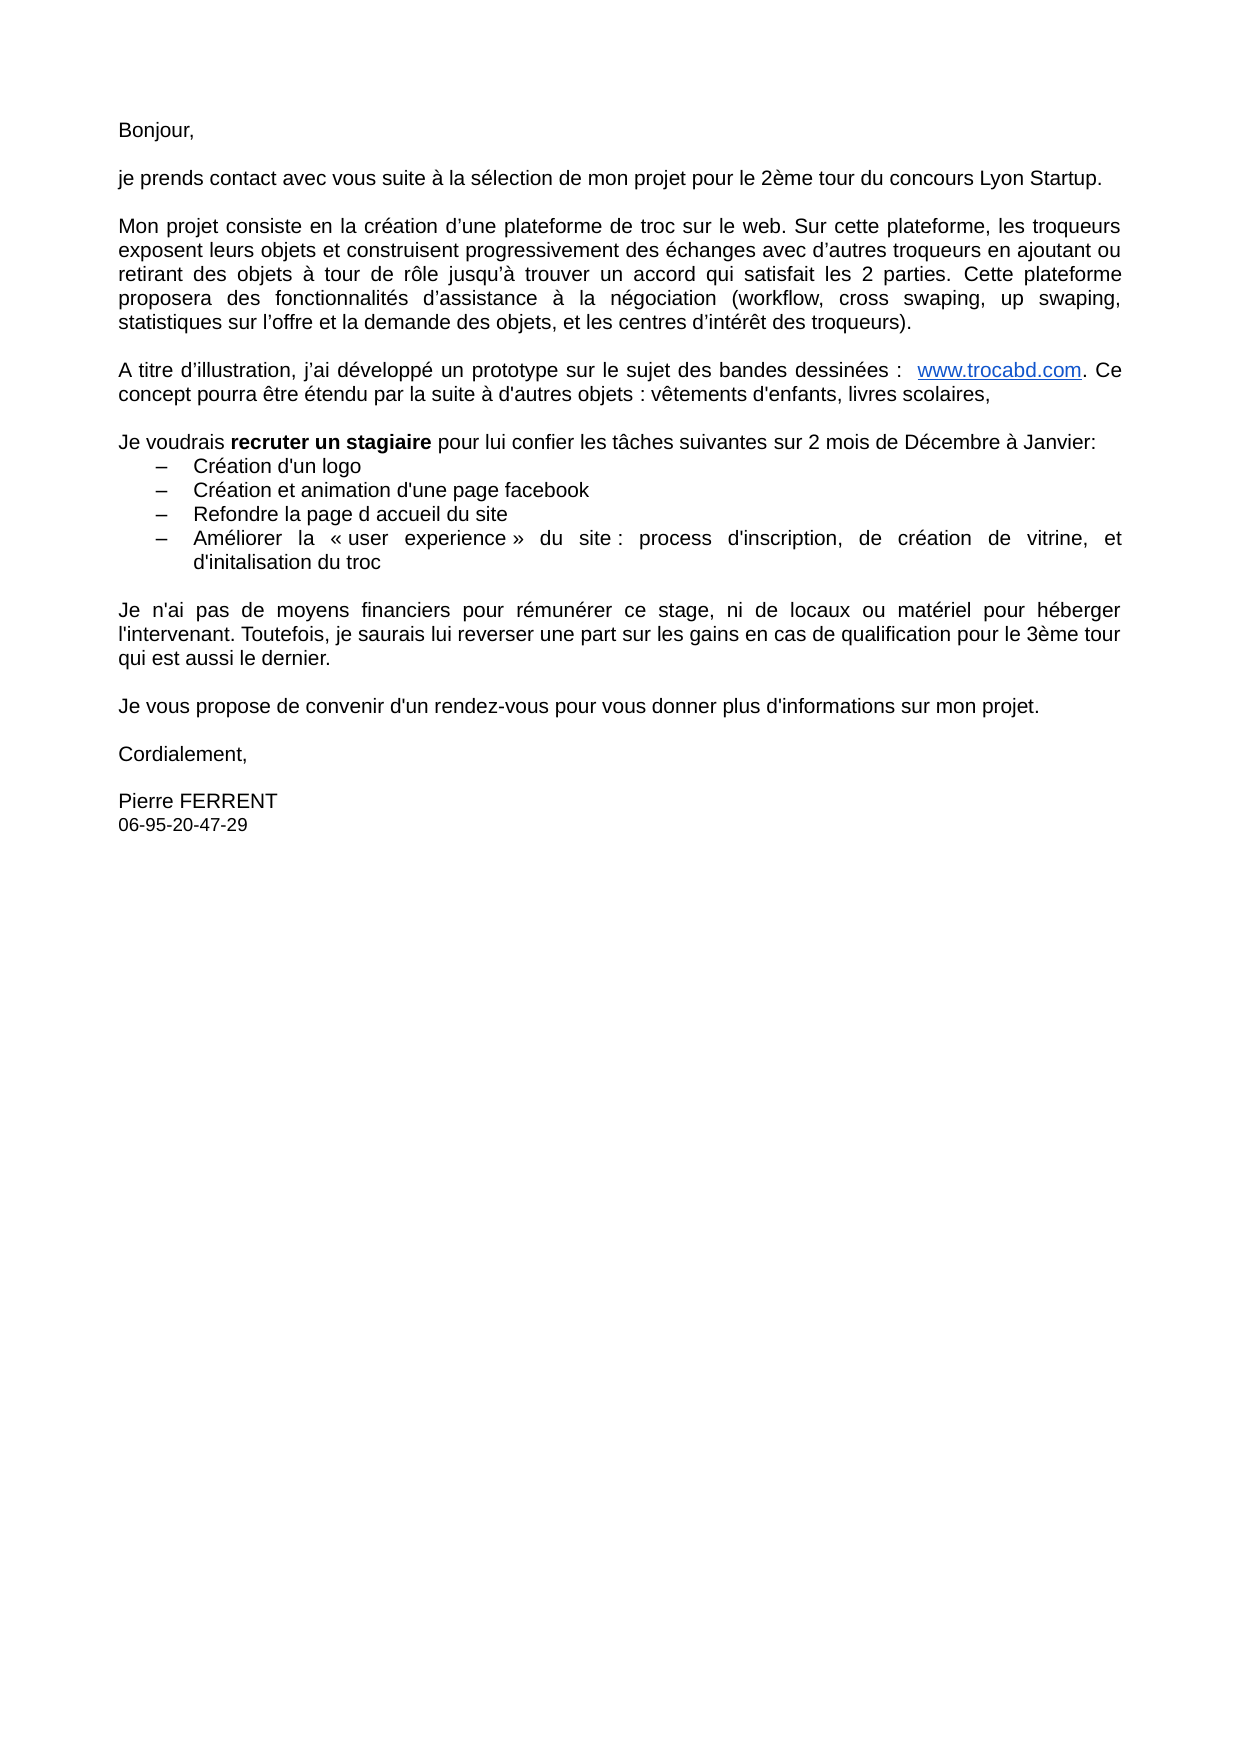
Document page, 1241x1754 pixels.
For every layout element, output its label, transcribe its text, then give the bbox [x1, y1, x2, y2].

text 06-95-20-47-29 [118, 813, 1122, 835]
text Pierre FERRENT [118, 789, 1122, 813]
list Refondre la page d accueil du site [156, 502, 1122, 526]
text Je n'ai pas de moyens financiers pour rémunérer ce stage, ni de locaux ou matériel pour héberger l'intervenant. Toutefois, je saurais lui reverser une part sur les gains en cas de qualification pour le 3ème tour qui est aussi le dernier. [118, 598, 1122, 669]
list Création d'un logo [156, 453, 1122, 478]
text Mon projet consiste en la création d’une plateforme de troc sur le web. Sur cette plateforme, les troqueurs exposent leurs objets et construisent progressivement des échanges avec d’autres troqueurs en ajoutant ou retirant des objets à tour de rôle jusqu’à trouver un accord qui satisfait les 2 parties. Cette plateforme proposera des fonctionnalités d’assistance à la négociation (workflow, cross swaping, up swaping, statistiques sur l’offre et la demande des objets, et les centres d’intérêt des troqueurs). [118, 214, 1122, 334]
list Améliorer la « user experience » du site : process d'inscription, de création de vitrine, et d'initalisation du troc [156, 526, 1122, 574]
text Cordialement, [118, 741, 1122, 765]
text Je voudrais recruter un stagiaire pour lui confier les tâches suivantes sur 2 mois de Décembre à Janvier: [118, 429, 1122, 453]
list Création et animation d'une page facebook [156, 478, 1122, 502]
text Bonjour, [118, 118, 1122, 142]
text Je vous propose de convenir d'un rendez-vous pour vous donner plus d'informations sur mon projet. [118, 693, 1122, 717]
text je prends contact avec vous suite à la sélection de mon projet pour le 2ème tour du concours Lyon Startup. [118, 166, 1122, 190]
text A titre d’illustration, j’ai développé un prototype sur le sujet des bandes dessinées : www.trocabd.com. Ce concept pourra être étendu par la suite à d'autres objets : vêtements d'enfants, livres scolaires, [118, 358, 1122, 406]
